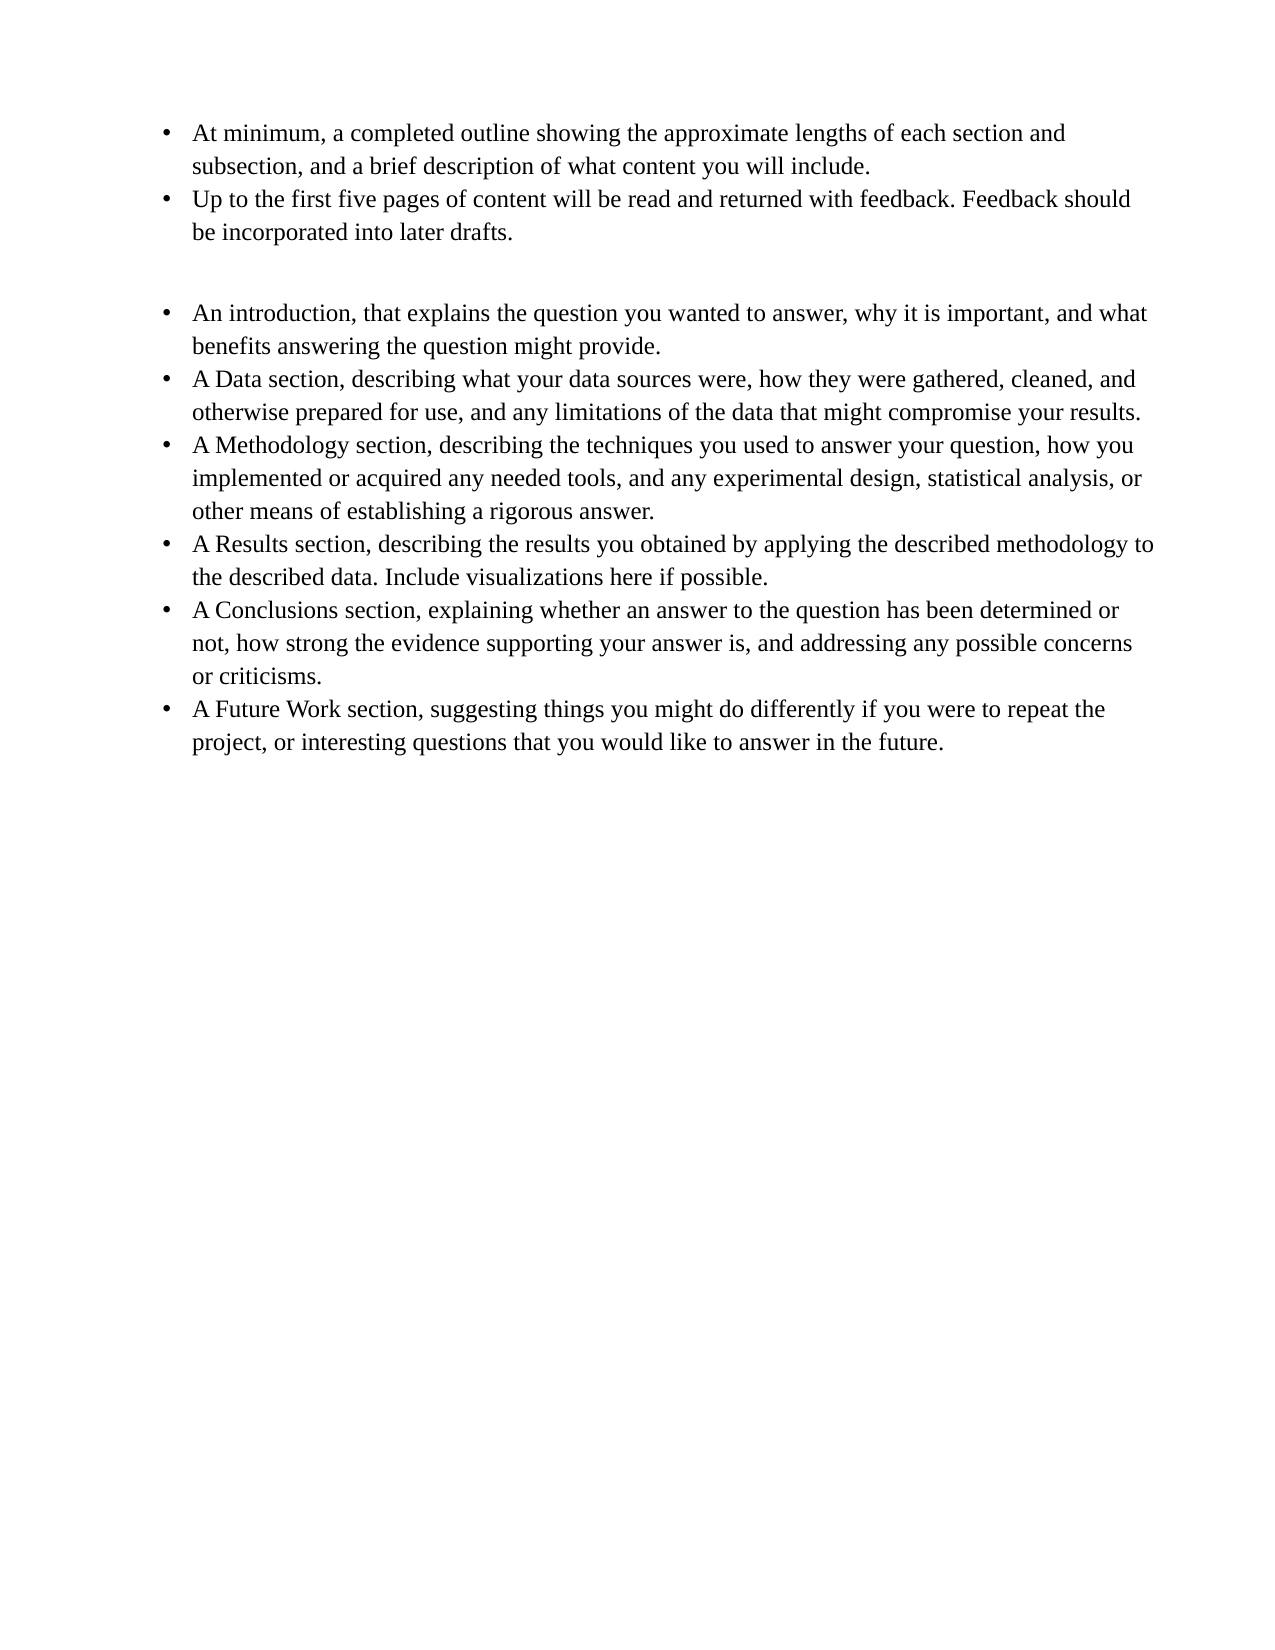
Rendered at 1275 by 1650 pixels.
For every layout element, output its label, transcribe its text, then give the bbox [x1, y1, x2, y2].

list An introduction, that explains the question you wanted to answer, why it is important, and what benefits answering the question might provide. [162, 298, 1157, 359]
list A Data section, describing what your data sources were, how they were gathered, cleaned, and otherwise prepared for use, and any limitations of the data that might compromise your results. [162, 364, 1157, 426]
list A Results section, describing the results you obtained by applying the described methodology to the described data. Include visualizations here if possible. [162, 529, 1157, 591]
list A Conclusions section, explaining whether an answer to the question has been determined or not, how strong the evidence supporting your answer is, and addressing any possible concerns or criticisms. [162, 595, 1157, 690]
list Up to the first five pages of content will be read and returned with feedback. Feedback should be incorporated into later drafts. [162, 184, 1157, 246]
list A Future Work section, suggesting things you might do differently if you were to repeat the project, or interesting questions that you would like to answer in the future. [162, 694, 1157, 756]
list A Methodology section, describing the techniques you used to answer your question, how you implemented or acquired any needed tools, and any experimental design, statistical analysis, or other means of establishing a rigorous answer. [162, 430, 1157, 525]
list At minimum, a completed outline showing the approximate lengths of each section and subsection, and a brief description of what content you will include. [162, 118, 1157, 180]
